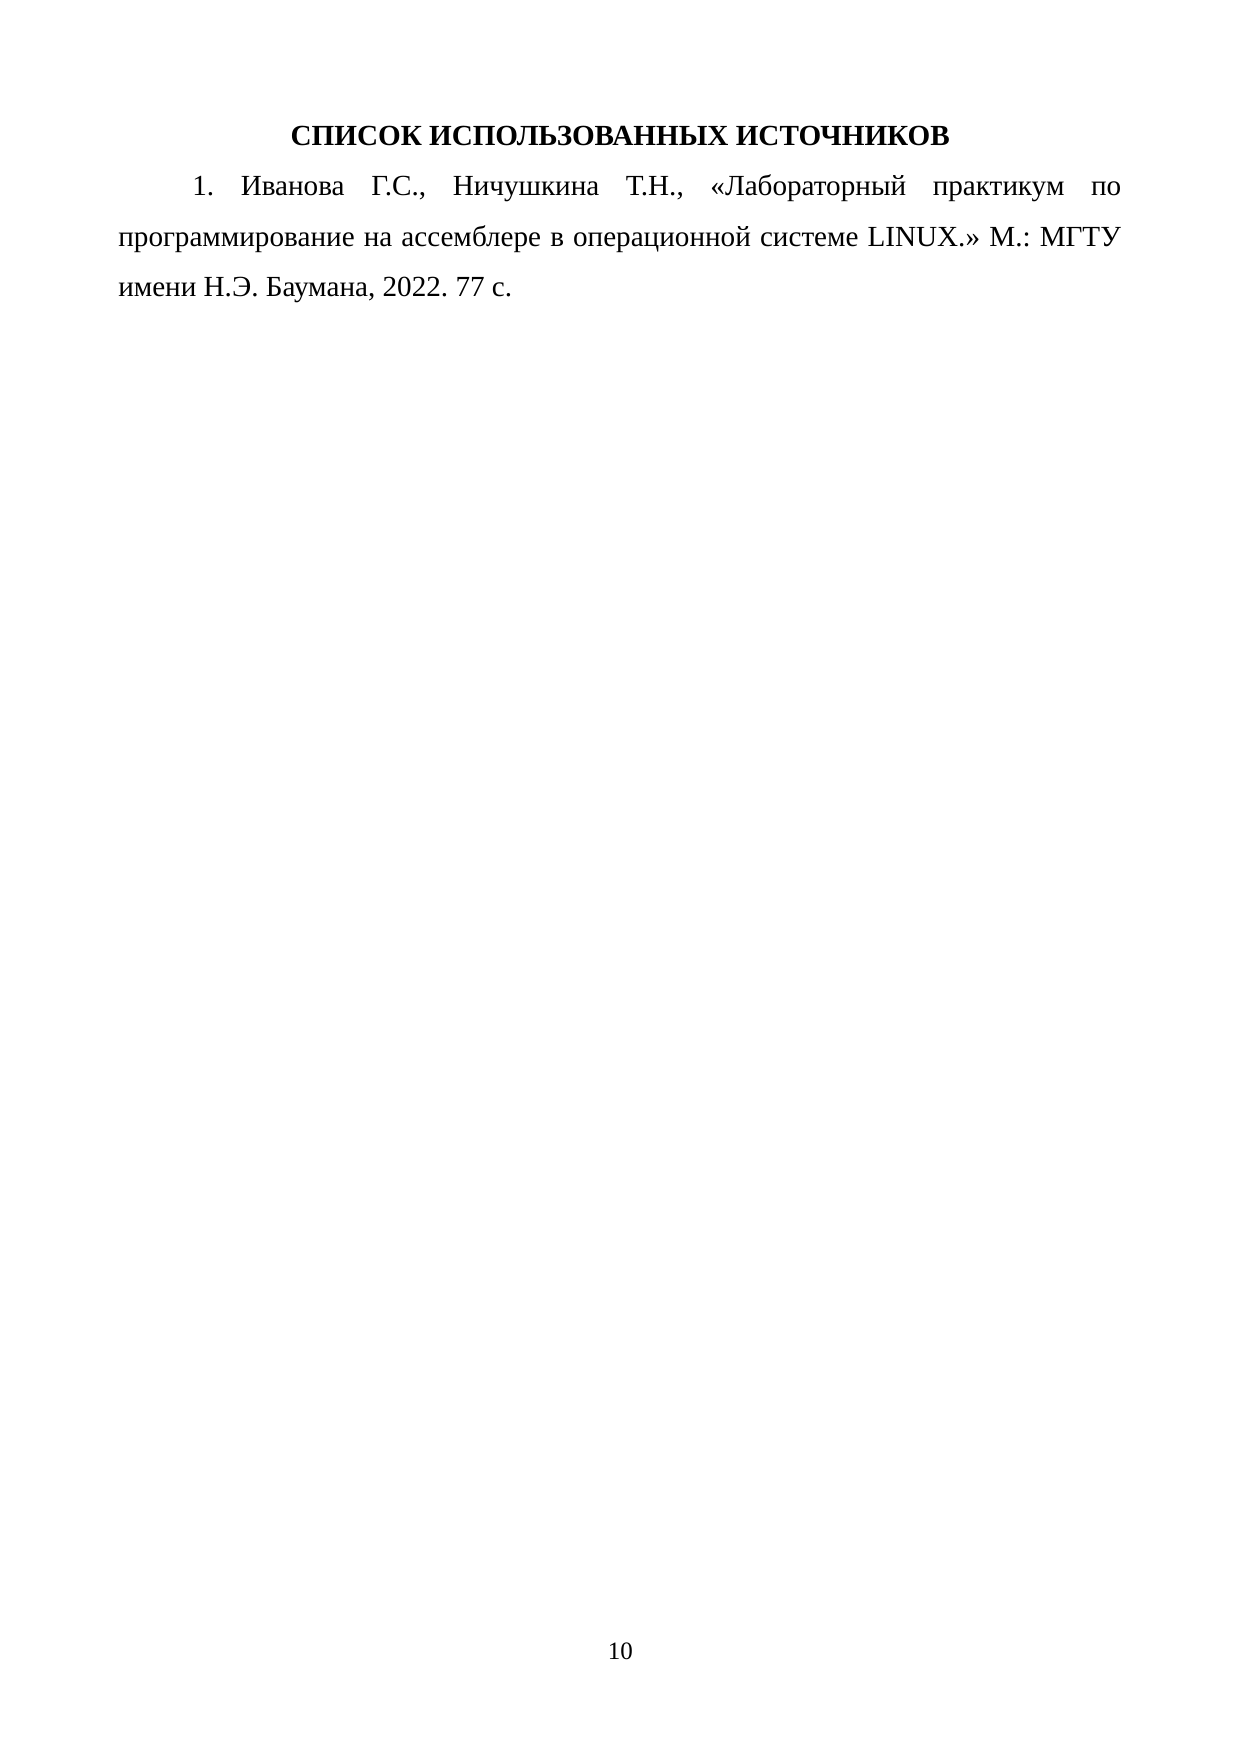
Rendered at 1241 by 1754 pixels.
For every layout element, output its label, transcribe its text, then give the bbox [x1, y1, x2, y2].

text 1. Иванова Г.С., Ничушкина Т.Н., «Лабораторный практикум по программирование на ассемблере в операционной системе LINUX.» М.: МГТУ имени Н.Э. Баумана, 2022. 77 с. [118, 168, 1122, 303]
subtitle СПИСОК ИСПОЛЬЗОВАННЫХ ИСТОЧНИКОВ [118, 118, 1122, 152]
